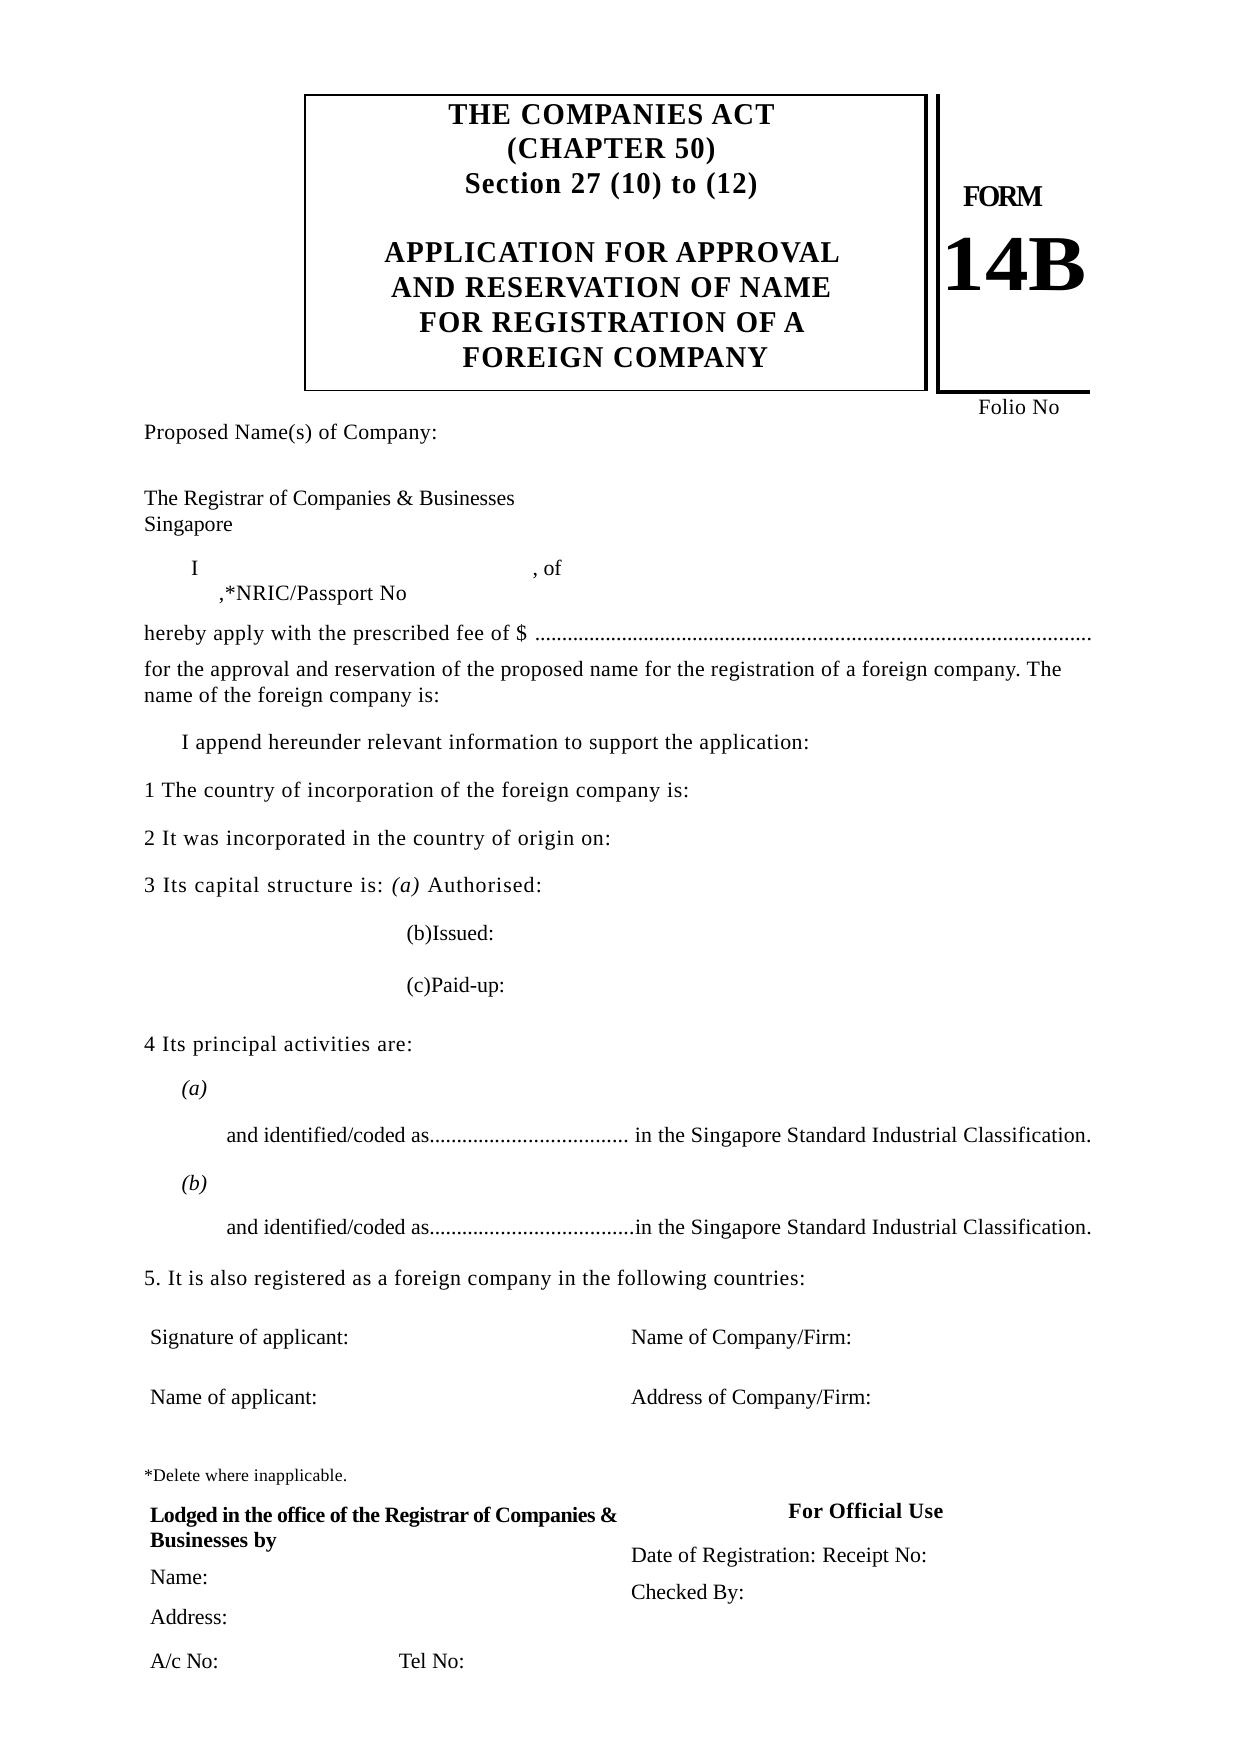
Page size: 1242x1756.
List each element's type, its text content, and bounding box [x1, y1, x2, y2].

table_header FORM 14B [940, 94, 1089, 389]
text 3 Its capital structure is: (a) Authorised: [144, 872, 1106, 898]
table_header For Official Use Date of Registration: Receipt No: Checked By: [625, 1497, 1106, 1679]
table_header Signature of applicant: [144, 1319, 625, 1378]
text I append hereunder relevant information to support the application: [181, 729, 1106, 754]
list Paid-up: [406, 972, 1106, 997]
text Folio No [144, 394, 1106, 419]
text I <get_director1(o.id)['name']> , of <get_partner_full_address(get_director1(o.id)['id'])> ,*NRIC/Passport No <get_director1(o.id)['nric']> [144, 554, 1106, 605]
text 5. It is also registered as a foreign company in the following countries: [144, 1265, 1106, 1291]
text The Registrar of Companies & Businesses Singapore [144, 485, 544, 536]
text for the approval and reservation of the proposed name for the registration of a foreign company. The name of the foreign company is: [144, 656, 1099, 707]
text and identified/coded as in the Singapore Standard Industrial Classification. [226, 1214, 1106, 1239]
table_header Name of Company/Firm: <o.name> [625, 1319, 1106, 1378]
table_header [928, 94, 936, 389]
text and identified/coded as in the Singapore Standard Industrial Classification. [226, 1122, 1106, 1147]
list Issued: [406, 920, 1106, 945]
table_cell Address of Company/Firm: <get_company_full_address(o.company_id)> [625, 1378, 1106, 1465]
table_header Lodged in the office of the Registrar of Companies & Businesses by Name: Address: A/c No: Tel No: [144, 1497, 625, 1679]
table_cell Name of applicant: [144, 1378, 625, 1465]
text 4 Its principal activities are: [144, 1031, 1106, 1056]
table_header THE COMPANIES ACT (CHAPTER 50) Section 27 (10) to (12) APPLICATION FOR APPROVAL AND RESERVATION OF NAME FOR REGISTRATION OF A FOREIGN COMPANY [306, 96, 924, 389]
text 1 The country of incorporation of the foreign company is: [144, 777, 1106, 802]
text 2 It was incorporated in the country of origin on: [144, 825, 1106, 850]
text Proposed Name(s) of Company: <o.name> [144, 419, 1106, 444]
text *Delete where inapplicable. [144, 1465, 1106, 1485]
text hereby apply with the prescribed fee of $ [144, 620, 1106, 645]
